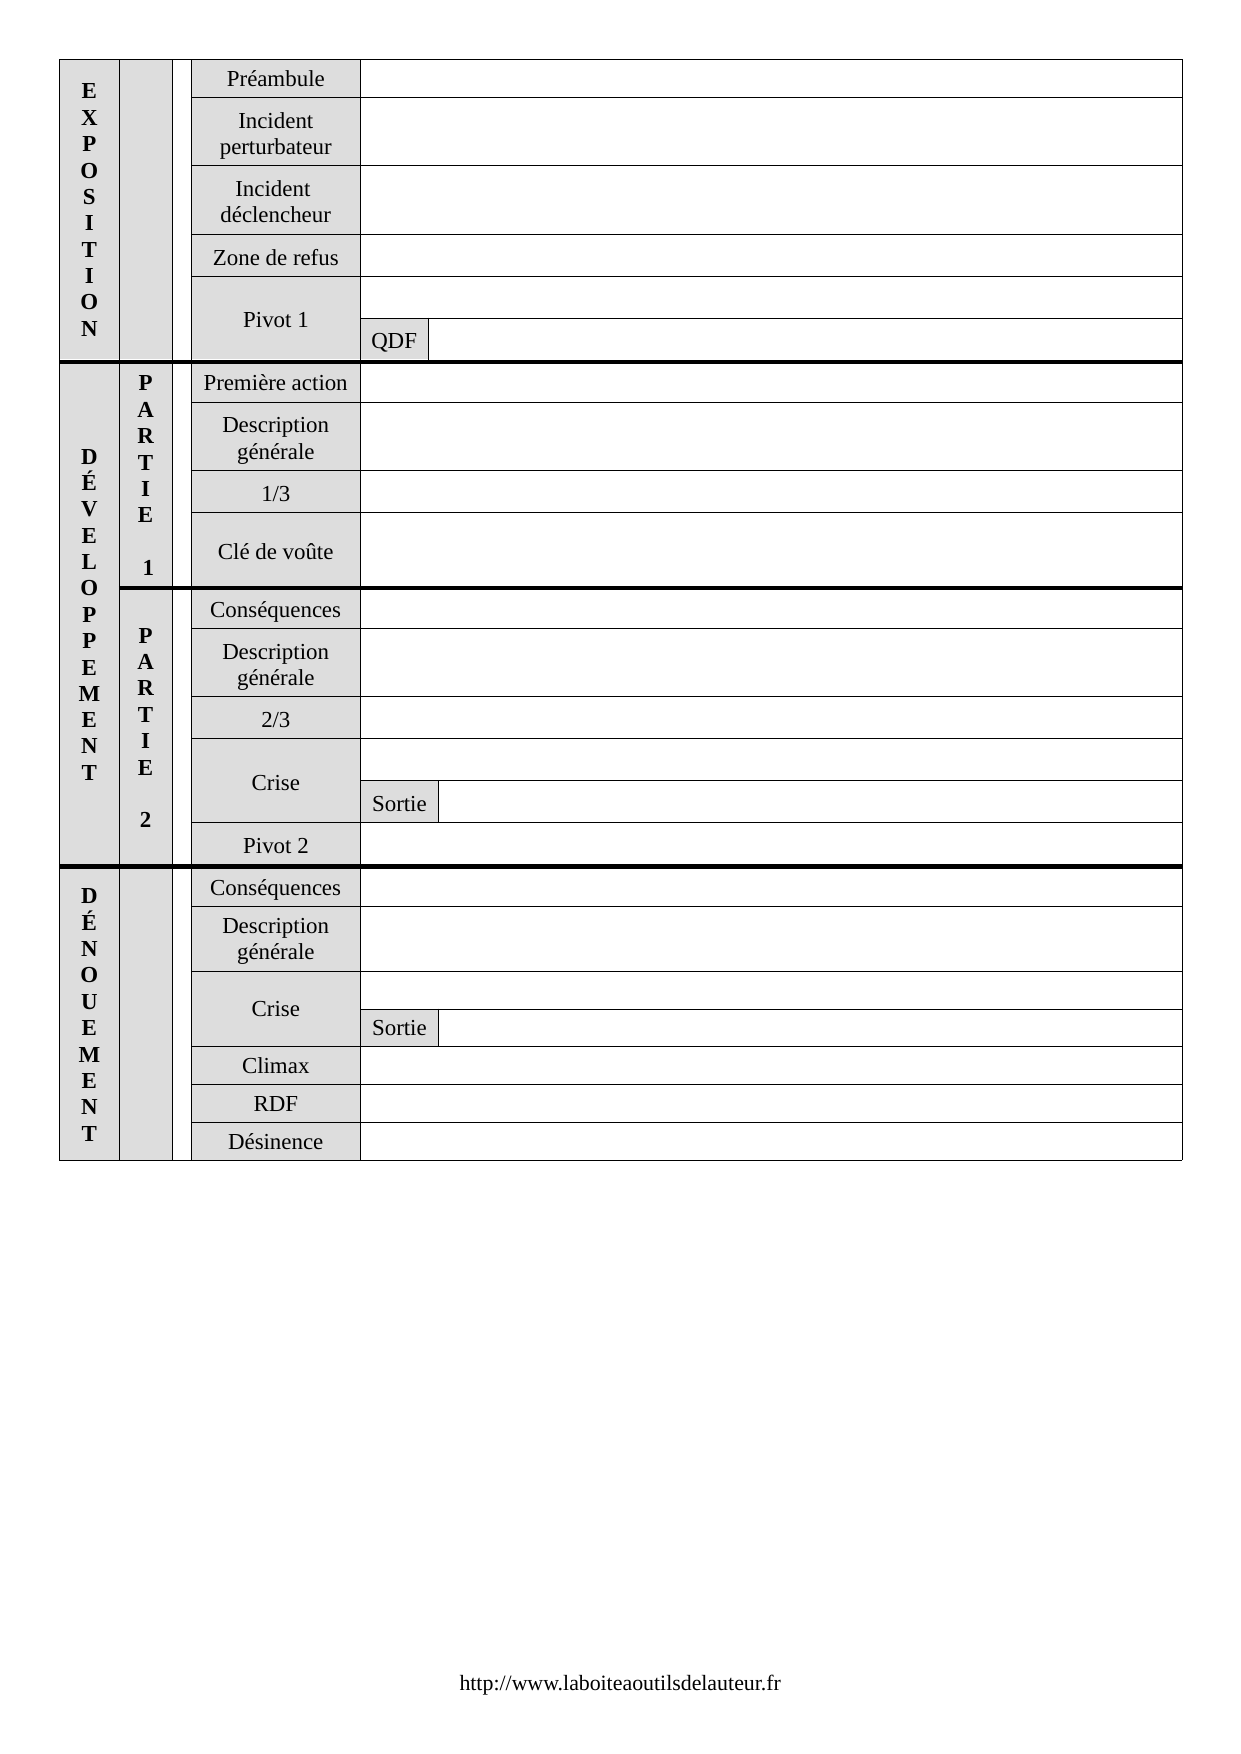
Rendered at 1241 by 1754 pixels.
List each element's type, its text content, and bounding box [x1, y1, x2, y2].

table_cell [361, 629, 1182, 696]
table_cell Clé de voûte [192, 513, 360, 586]
table_cell [361, 1123, 1182, 1160]
table_cell [439, 781, 1182, 822]
table_cell [361, 235, 1182, 276]
table_cell [361, 869, 1182, 906]
table_cell D É N O U E M E N T [60, 869, 119, 1160]
table_header [361, 60, 1182, 97]
table_cell [173, 364, 191, 586]
table_cell Conséquences [192, 590, 360, 628]
table_header [173, 60, 191, 359]
table_cell Pivot 1 [192, 277, 360, 359]
table_cell Climax [192, 1047, 360, 1084]
table_cell [361, 364, 1182, 402]
table_cell Crise [192, 972, 360, 1046]
table_cell [361, 739, 1182, 780]
table_cell 1/3 [192, 471, 360, 512]
table_cell 2/3 [192, 697, 360, 738]
table_cell Sortie [361, 1010, 438, 1046]
table_cell Description générale [192, 403, 360, 470]
table_cell Incident déclencheur [192, 166, 360, 234]
table_cell [173, 590, 191, 864]
table_cell [361, 166, 1182, 234]
table_header E X P O S I T I O N [60, 60, 119, 359]
table_cell Crise [192, 739, 360, 822]
table_cell [361, 590, 1182, 628]
table_cell [361, 697, 1182, 738]
table_cell [429, 319, 1182, 359]
table_cell P A R T I E 1 [120, 364, 172, 586]
table_cell [361, 471, 1182, 512]
table_header [120, 60, 172, 359]
table_cell Pivot 2 [192, 823, 360, 864]
table_cell [361, 98, 1182, 165]
table_cell [439, 1010, 1182, 1046]
table_cell [361, 972, 1182, 1008]
table_cell Conséquences [192, 869, 360, 906]
table_cell [120, 869, 172, 1160]
table_cell [361, 823, 1182, 864]
table_cell D É V E L O P P E M E N T [60, 364, 119, 864]
table_cell Désinence [192, 1123, 360, 1160]
table_cell QDF [361, 319, 428, 359]
table_header Préambule [192, 60, 360, 97]
table_cell P A R T I E 2 [120, 590, 172, 864]
table_cell [173, 869, 191, 1160]
table_cell Zone de refus [192, 235, 360, 276]
table_cell [361, 907, 1182, 971]
table_cell [361, 277, 1182, 318]
table_cell Description générale [192, 907, 360, 971]
table_cell Description générale [192, 629, 360, 696]
table_cell Première action [192, 364, 360, 402]
table_cell [361, 403, 1182, 470]
table_cell Incident perturbateur [192, 98, 360, 165]
table_cell Sortie [361, 781, 438, 822]
table_cell [361, 1085, 1182, 1122]
table_cell [361, 1047, 1182, 1084]
table_cell [361, 513, 1182, 586]
table_cell RDF [192, 1085, 360, 1122]
